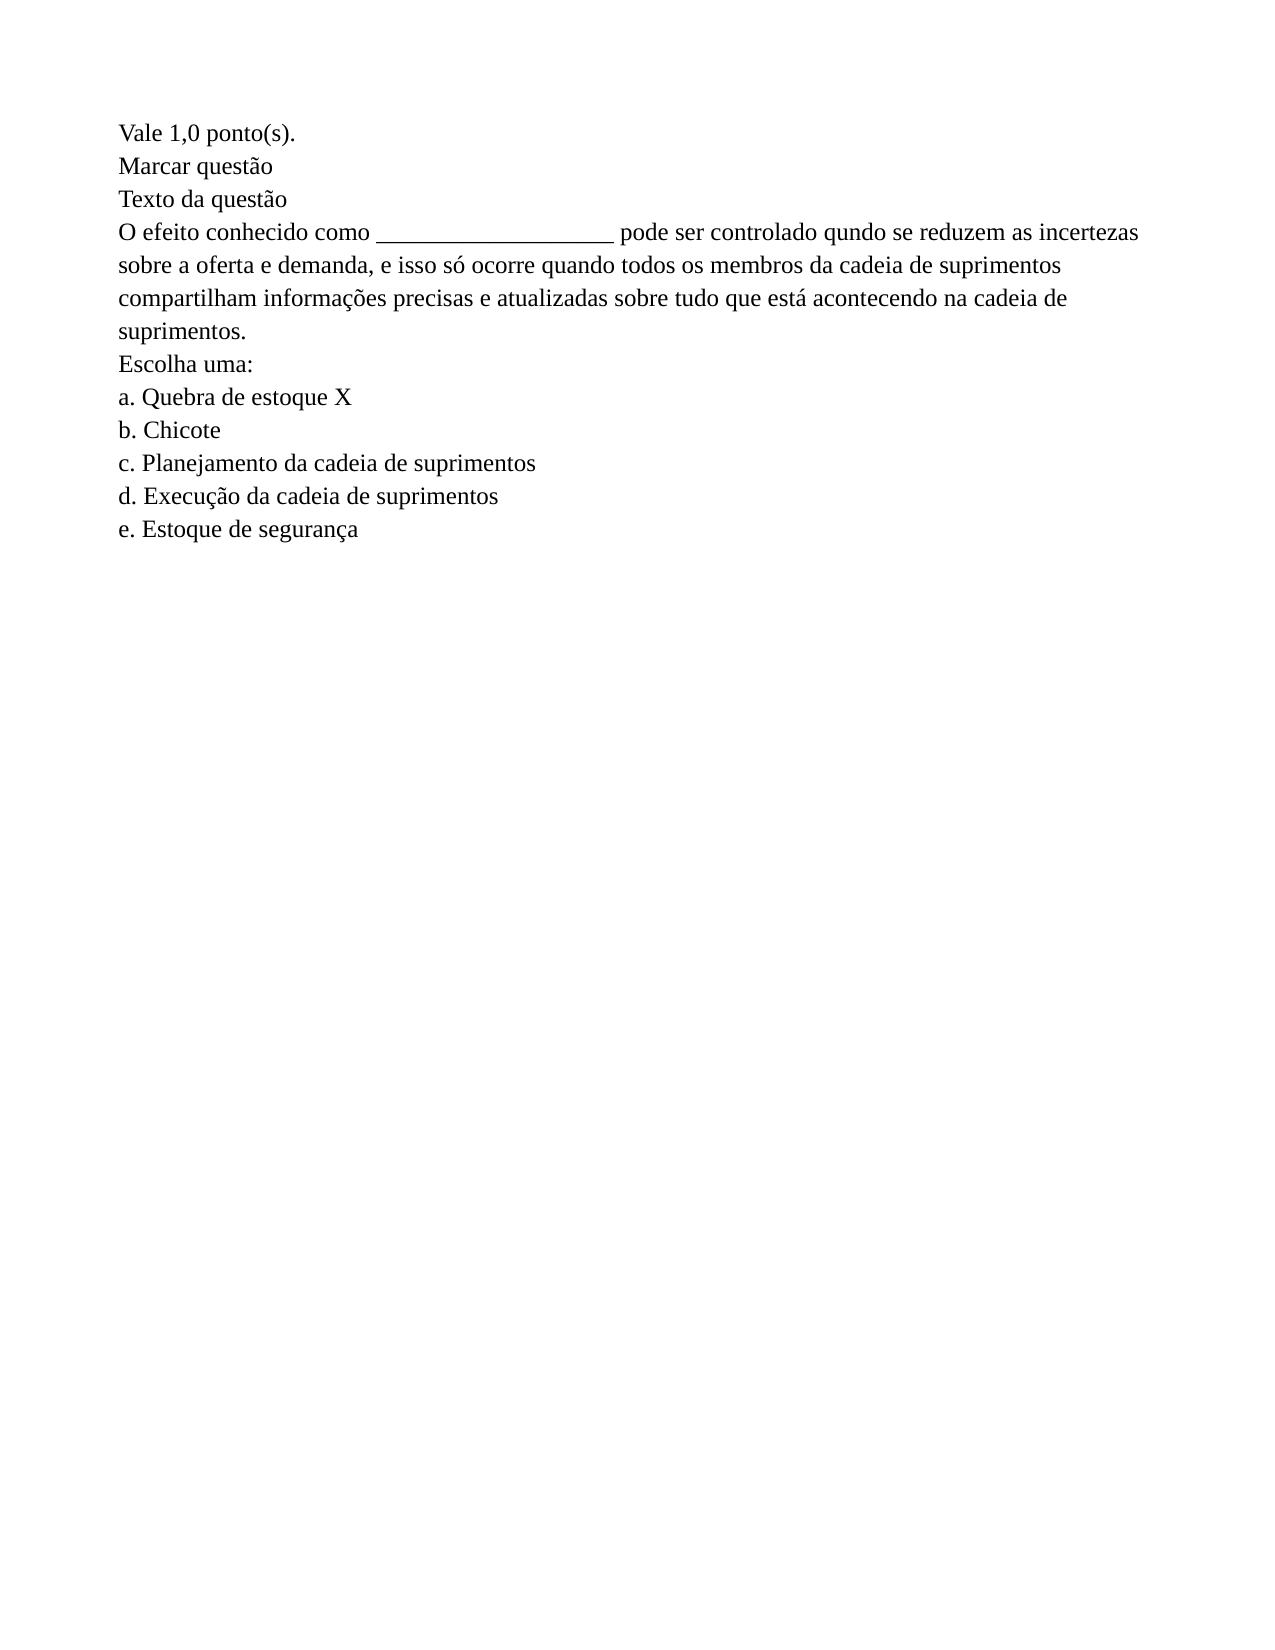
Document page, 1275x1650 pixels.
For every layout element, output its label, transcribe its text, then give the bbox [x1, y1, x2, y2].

text c. Planejamento da cadeia de suprimentos [118, 448, 1157, 477]
text a. Quebra de estoque X [118, 382, 1157, 411]
text d. Execução da cadeia de suprimentos [118, 481, 1157, 510]
text O efeito conhecido como ___________________ pode ser controlado qundo se reduzem as incertezas sobre a oferta e demanda, e isso só ocorre quando todos os membros da cadeia de suprimentos compartilham informações precisas e atualizadas sobre tudo que está acontecendo na cadeia de suprimentos. [118, 217, 1157, 345]
text b. Chicote [118, 415, 1157, 444]
text Texto da questão [118, 184, 1157, 213]
text Vale 1,0 ponto(s). [118, 118, 1157, 147]
text Escolha uma: [118, 349, 1157, 378]
text e. Estoque de segurança [118, 514, 1157, 543]
text Marcar questão [118, 151, 1157, 180]
